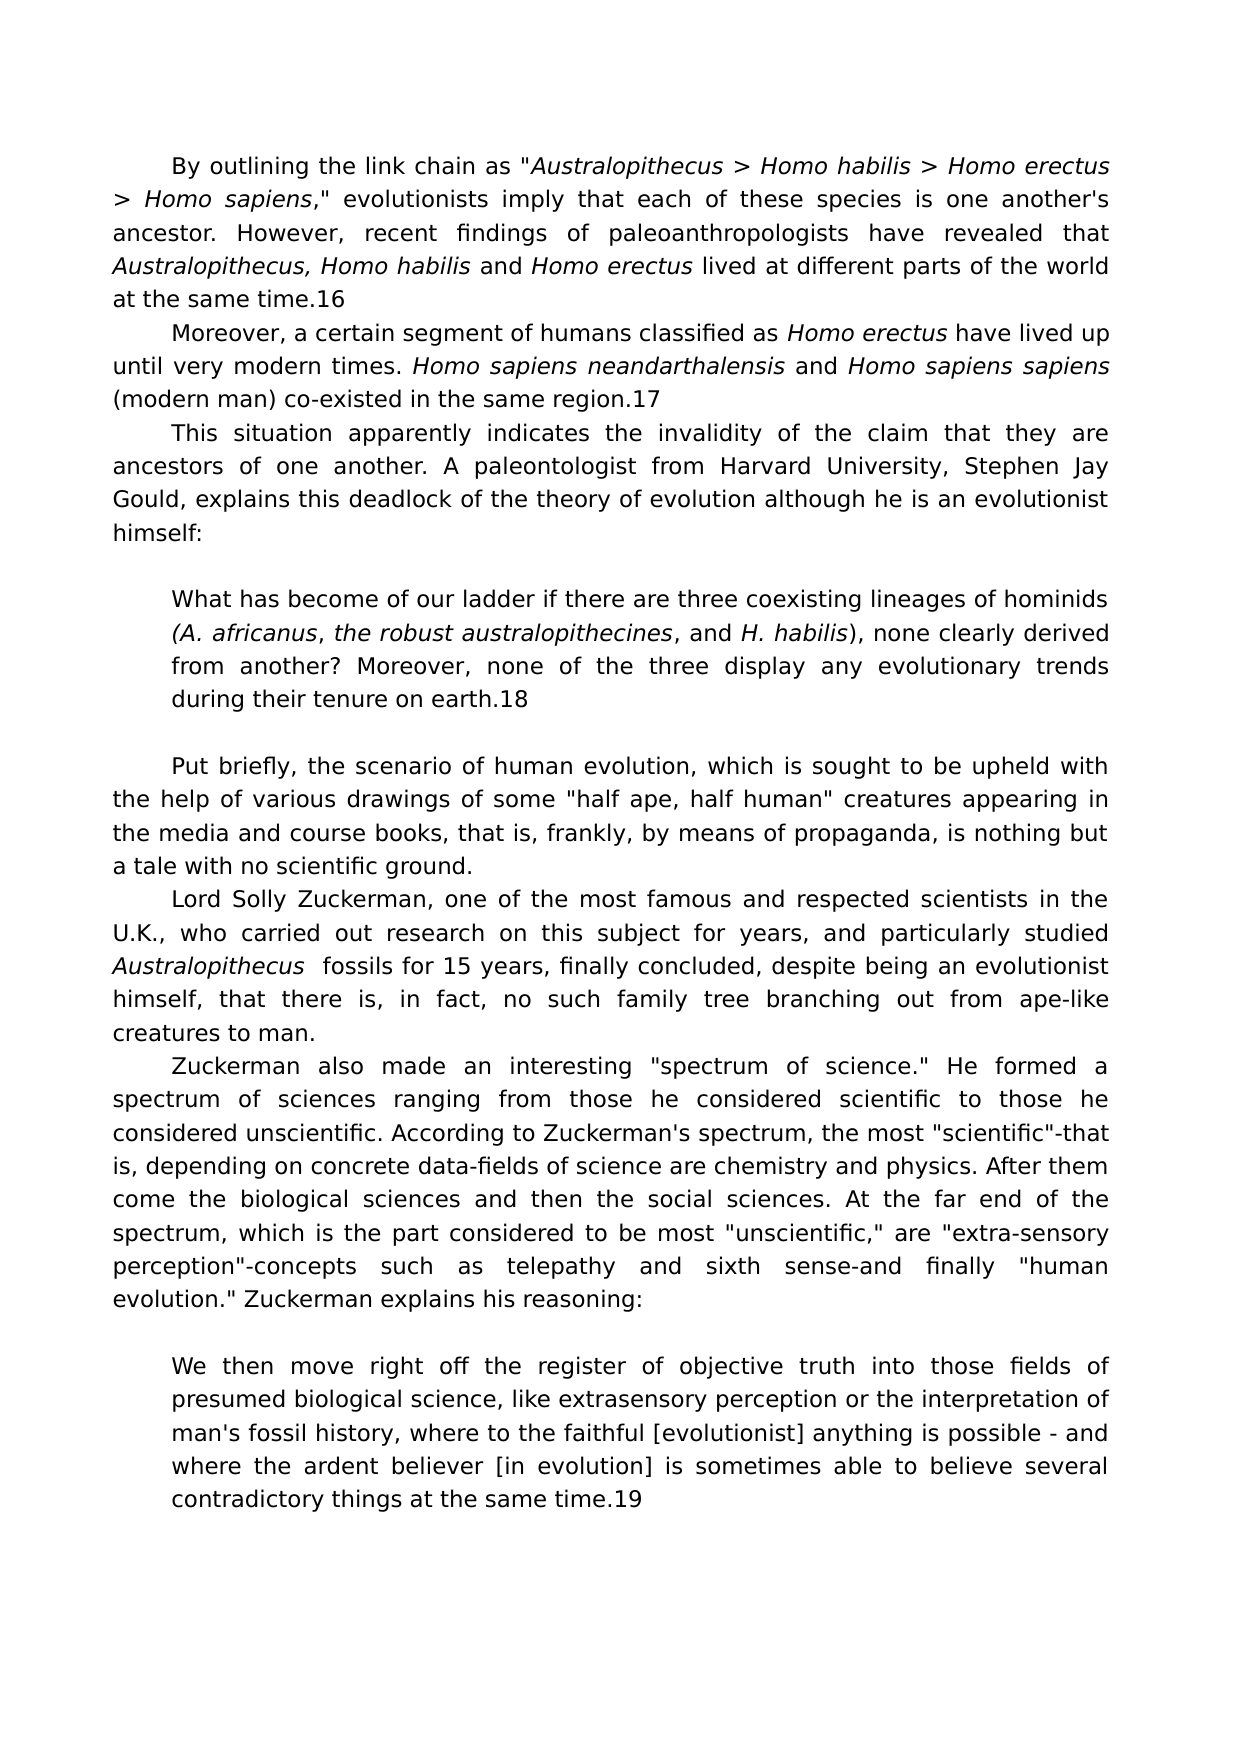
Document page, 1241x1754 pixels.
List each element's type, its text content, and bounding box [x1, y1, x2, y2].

text Moreover, a certain segment of humans classified as Homo erectus have lived up until very modern times. Homo sapiens neandarthalensis and Homo sapiens sapiens (modern man) co-existed in the same region.17 [112, 314, 1110, 414]
text We then move right off the register of objective truth into those fields of presumed biological science, like extrasensory perception or the interpretation of man's fossil history, where to the faithful [evolutionist] anything is possible - and where the ardent believer [in evolution] is sometimes able to believe several contradictory things at the same time.19 [171, 1348, 1110, 1514]
text By outlining the link chain as "Australopithecus > Homo habilis > Homo erectus > Homo sapiens," evolutionists imply that each of these species is one another's ancestor. However, recent findings of paleoanthropologists have revealed that Australopithecus, Homo habilis and Homo erectus lived at different parts of the world at the same time.16 [112, 148, 1110, 314]
text Put briefly, the scenario of human evolution, which is sought to be upheld with the help of various drawings of some "half ape, half human" creatures appearing in the media and course books, that is, frankly, by means of propaganda, is nothing but a tale with no scientific ground. [112, 748, 1110, 881]
text What has become of our ladder if there are three coexisting lineages of hominids (A. africanus, the robust australopithecines, and H. habilis), none clearly derived from another? Moreover, none of the three display any evolutionary trends during their tenure on earth.18 [171, 581, 1110, 714]
text Lord Solly Zuckerman, one of the most famous and respected scientists in the U.K., who carried out research on this subject for years, and particularly studied Australopithecus fossils for 15 years, finally concluded, despite being an evolutionist himself, that there is, in fact, no such family tree branching out from ape-like creatures to man. [112, 881, 1110, 1048]
text Zuckerman also made an interesting "spectrum of science." He formed a spectrum of sciences ranging from those he considered scientific to those he considered unscientific. According to Zuckerman's spectrum, the most "scientific"-that is, depending on concrete data-fields of science are chemistry and physics. After them come the biological sciences and then the social sciences. At the far end of the spectrum, which is the part considered to be most "unscientific," are "extra-sensory perception"-concepts such as telepathy and sixth sense-and finally "human evolution." Zuckerman explains his reasoning: [112, 1048, 1110, 1314]
text This situation apparently indicates the invalidity of the claim that they are ancestors of one another. A paleontologist from Harvard University, Stephen Jay Gould, explains this deadlock of the theory of evolution although he is an evolutionist himself: [112, 414, 1110, 548]
